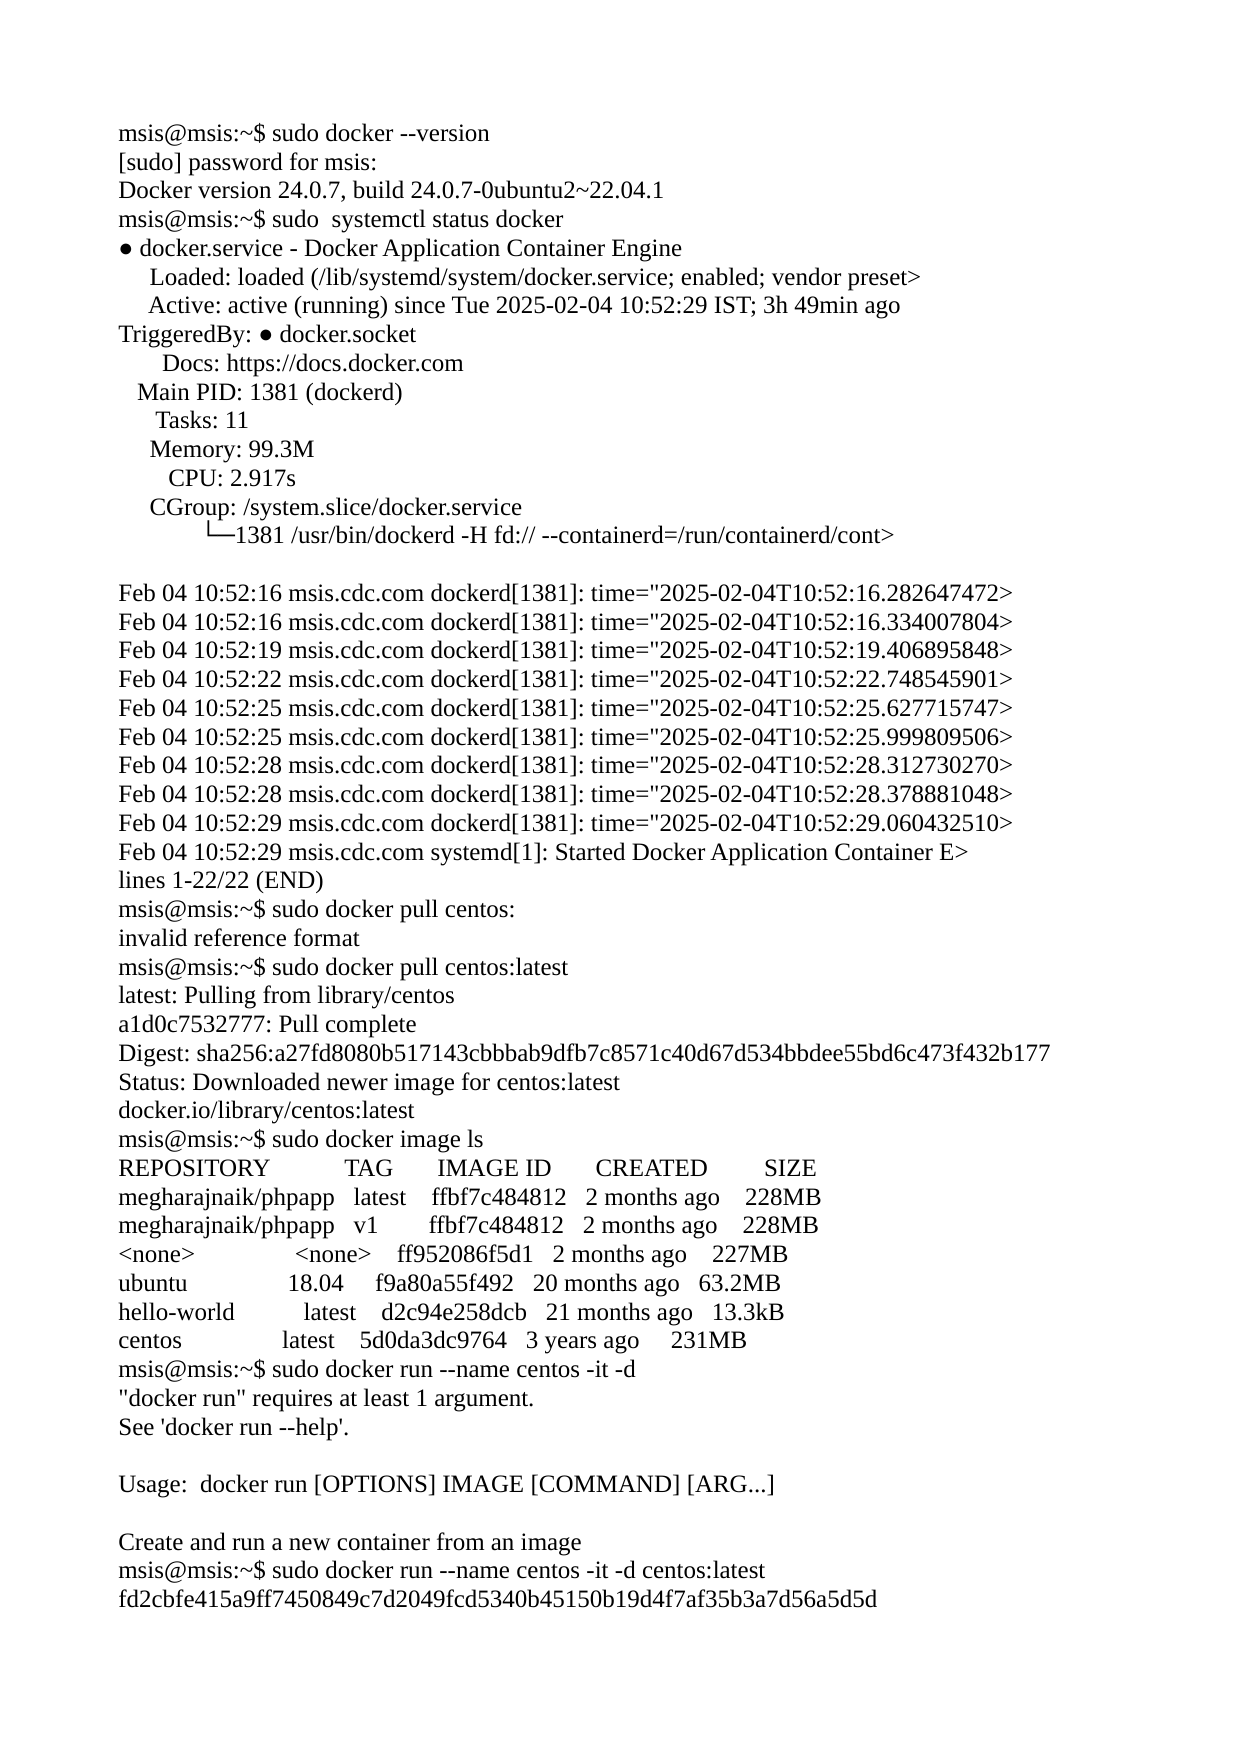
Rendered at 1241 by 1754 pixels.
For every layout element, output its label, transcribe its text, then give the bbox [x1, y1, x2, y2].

text msis@msis:~$ sudo docker run --name centos -it -d centos:latest [118, 1556, 1122, 1584]
text fd2cbfe415a9ff7450849c7d2049fcd5340b45150b19d4f7af35b3a7d56a5d5d [118, 1584, 1122, 1613]
text invalid reference format [118, 923, 1122, 952]
text Feb 04 10:52:25 msis.cdc.com dockerd[1381]: time="2025-02-04T10:52:25.627715747> [118, 693, 1122, 722]
text a1d0c7532777: Pull complete [118, 1009, 1122, 1038]
text centos latest 5d0da3dc9764 3 years ago 231MB [118, 1326, 1122, 1354]
text └─1381 /usr/bin/dockerd -H fd:// --containerd=/run/containerd/cont> [118, 521, 1122, 549]
text latest: Pulling from library/centos [118, 981, 1122, 1009]
text msis@msis:~$ sudo docker pull centos: [118, 894, 1122, 923]
text Feb 04 10:52:25 msis.cdc.com dockerd[1381]: time="2025-02-04T10:52:25.999809506> [118, 722, 1122, 751]
text CPU: 2.917s [118, 463, 1122, 492]
text Feb 04 10:52:28 msis.cdc.com dockerd[1381]: time="2025-02-04T10:52:28.378881048> [118, 779, 1122, 808]
text CGroup: /system.slice/docker.service [118, 492, 1122, 521]
text "docker run" requires at least 1 argument. [118, 1383, 1122, 1412]
text msis@msis:~$ sudo docker pull centos:latest [118, 952, 1122, 981]
text Feb 04 10:52:16 msis.cdc.com dockerd[1381]: time="2025-02-04T10:52:16.334007804> [118, 607, 1122, 636]
text megharajnaik/phpapp latest ffbf7c484812 2 months ago 228MB [118, 1182, 1122, 1211]
text TriggeredBy: ● docker.socket [118, 319, 1122, 348]
text See 'docker run --help'. [118, 1412, 1122, 1441]
text Docs: https://docs.docker.com [118, 348, 1122, 377]
text msis@msis:~$ sudo docker run --name centos -it -d [118, 1354, 1122, 1383]
text msis@msis:~$ sudo docker image ls [118, 1124, 1122, 1153]
text Feb 04 10:52:19 msis.cdc.com dockerd[1381]: time="2025-02-04T10:52:19.406895848> [118, 636, 1122, 664]
text megharajnaik/phpapp v1 ffbf7c484812 2 months ago 228MB [118, 1211, 1122, 1239]
text Feb 04 10:52:29 msis.cdc.com dockerd[1381]: time="2025-02-04T10:52:29.060432510> [118, 808, 1122, 837]
text msis@msis:~$ sudo docker --version [118, 118, 1122, 147]
text lines 1-22/22 (END) [118, 866, 1122, 894]
text Memory: 99.3M [118, 434, 1122, 463]
text Feb 04 10:52:29 msis.cdc.com systemd[1]: Started Docker Application Container E> [118, 837, 1122, 866]
text Usage: docker run [OPTIONS] IMAGE [COMMAND] [ARG...] [118, 1469, 1122, 1498]
text Feb 04 10:52:28 msis.cdc.com dockerd[1381]: time="2025-02-04T10:52:28.312730270> [118, 751, 1122, 779]
text Feb 04 10:52:16 msis.cdc.com dockerd[1381]: time="2025-02-04T10:52:16.282647472> [118, 578, 1122, 607]
text Main PID: 1381 (dockerd) [118, 377, 1122, 406]
text ubuntu 18.04 f9a80a55f492 20 months ago 63.2MB [118, 1268, 1122, 1297]
text Docker version 24.0.7, build 24.0.7-0ubuntu2~22.04.1 [118, 176, 1122, 204]
text msis@msis:~$ sudo systemctl status docker [118, 204, 1122, 233]
text Status: Downloaded newer image for centos:latest [118, 1067, 1122, 1096]
text ● docker.service - Docker Application Container Engine [118, 233, 1122, 262]
text docker.io/library/centos:latest [118, 1096, 1122, 1124]
text Create and run a new container from an image [118, 1527, 1122, 1556]
text Feb 04 10:52:22 msis.cdc.com dockerd[1381]: time="2025-02-04T10:52:22.748545901> [118, 664, 1122, 693]
text <none> <none> ff952086f5d1 2 months ago 227MB [118, 1239, 1122, 1268]
text Loaded: loaded (/lib/systemd/system/docker.service; enabled; vendor preset> [118, 262, 1122, 291]
text hello-world latest d2c94e258dcb 21 months ago 13.3kB [118, 1297, 1122, 1326]
text Active: active (running) since Tue 2025-02-04 10:52:29 IST; 3h 49min ago [118, 291, 1122, 319]
text [sudo] password for msis: [118, 147, 1122, 176]
text Tasks: 11 [118, 406, 1122, 434]
text Digest: sha256:a27fd8080b517143cbbbab9dfb7c8571c40d67d534bbdee55bd6c473f432b177 [118, 1038, 1122, 1067]
text REPOSITORY TAG IMAGE ID CREATED SIZE [118, 1153, 1122, 1182]
